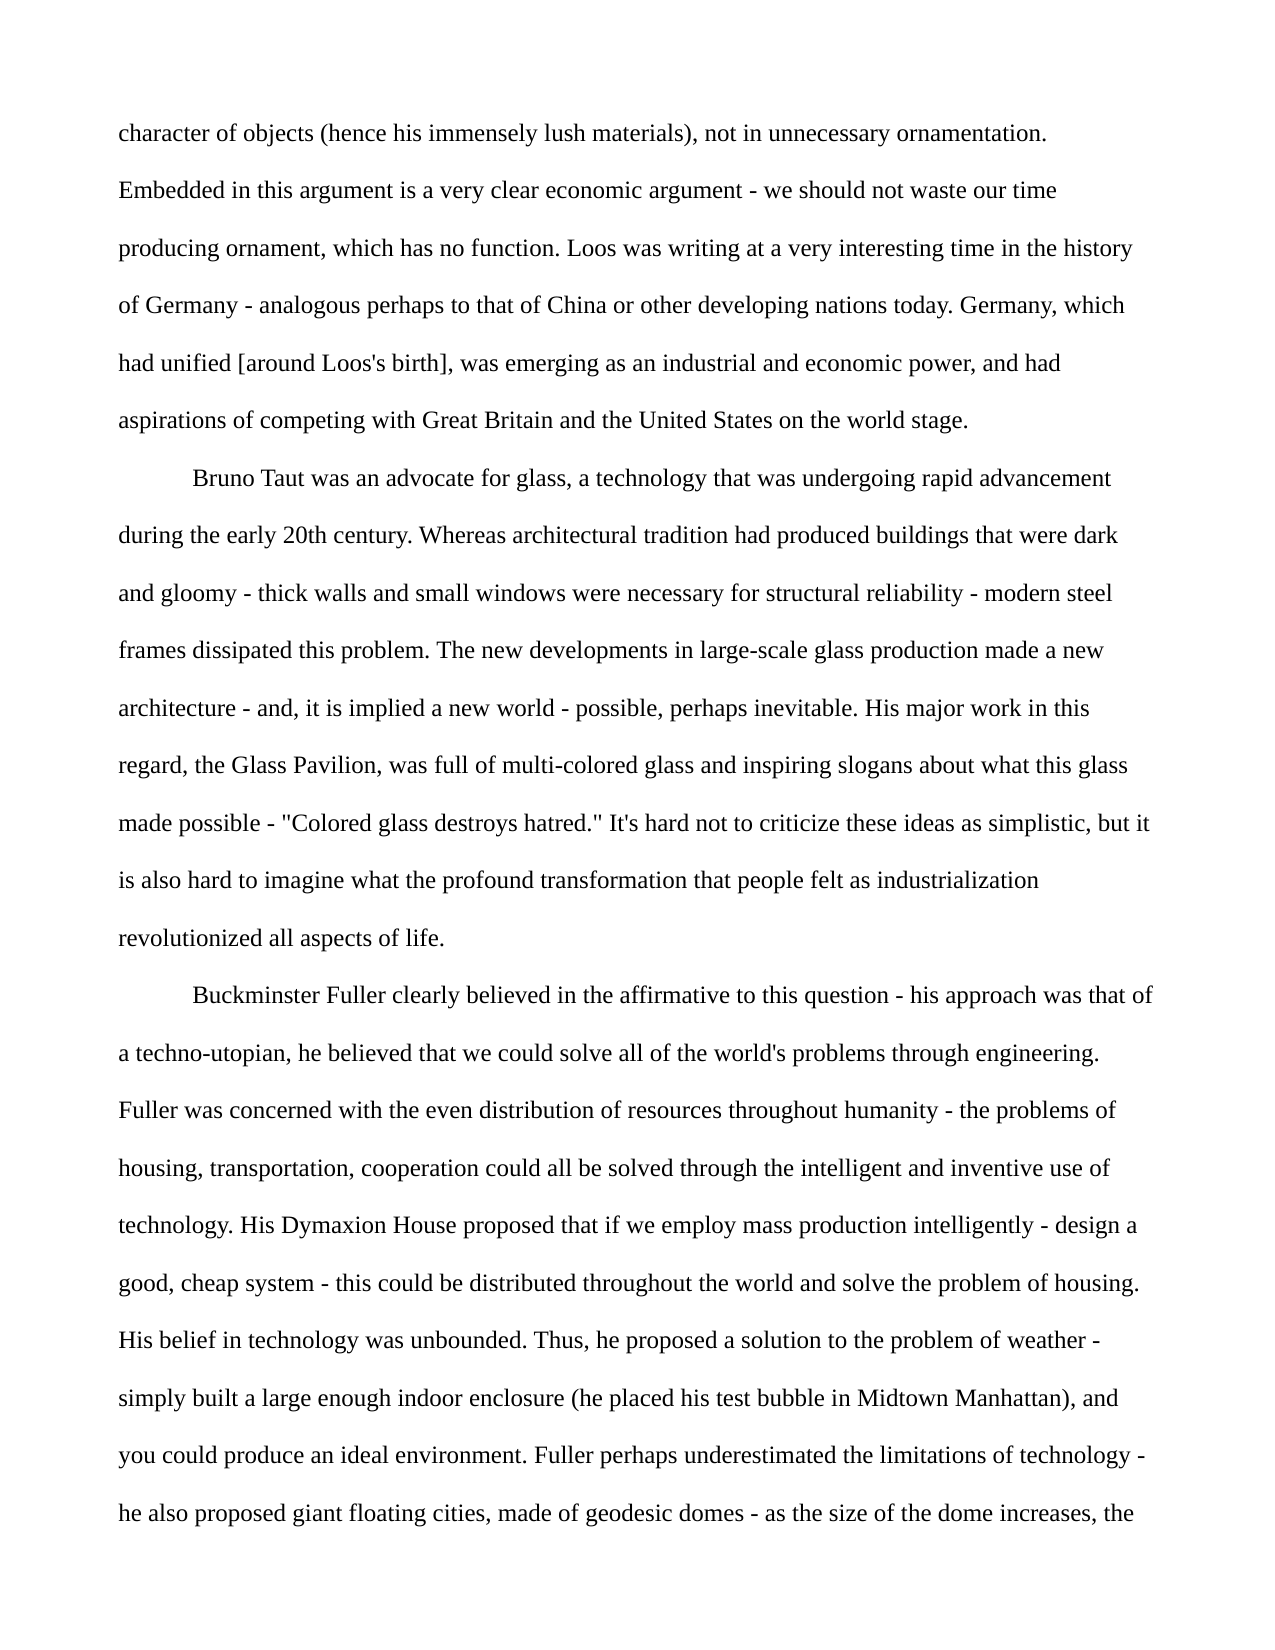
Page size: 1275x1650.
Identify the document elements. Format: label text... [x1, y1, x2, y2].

text character of objects (hence his immensely lush materials), not in unnecessary ornamentation. Embedded in this argument is a very clear economic argument - we should not waste our time producing ornament, which has no function. Loos was writing at a very interesting time in the history of Germany - analogous perhaps to that of China or other developing nations today. Germany, which had unified [around Loos's birth], was emerging as an industrial and economic power, and had aspirations of competing with Great Britain and the United States on the world stage. [118, 118, 1157, 434]
text Buckminster Fuller clearly believed in the affirmative to this question - his approach was that of a techno-utopian, he believed that we could solve all of the world's problems through engineering. Fuller was concerned with the even distribution of resources throughout humanity - the problems of housing, transportation, cooperation could all be solved through the intelligent and inventive use of technology. His Dymaxion House proposed that if we employ mass production intelligently - design a good, cheap system - this could be distributed throughout the world and solve the problem of housing. His belief in technology was unbounded. Thus, he proposed a solution to the problem of weather - simply built a large enough indoor enclosure (he placed his test bubble in Midtown Manhattan), and you could produce an ideal environment. Fuller perhaps underestimated the limitations of technology - he also proposed giant floating cities, made of geodesic domes - as the size of the dome increases, the [118, 981, 1157, 1527]
text Bruno Taut was an advocate for glass, a technology that was undergoing rapid advancement during the early 20th century. Whereas architectural tradition had produced buildings that were dark and gloomy - thick walls and small windows were necessary for structural reliability - modern steel frames dissipated this problem. The new developments in large-scale glass production made a new architecture - and, it is implied a new world - possible, perhaps inevitable. His major work in this regard, the Glass Pavilion, was full of multi-colored glass and inspiring slogans about what this glass made possible - "Colored glass destroys hatred." It's hard not to criticize these ideas as simplistic, but it is also hard to imagine what the profound transformation that people felt as industrialization revolutionized all aspects of life. [118, 463, 1157, 952]
